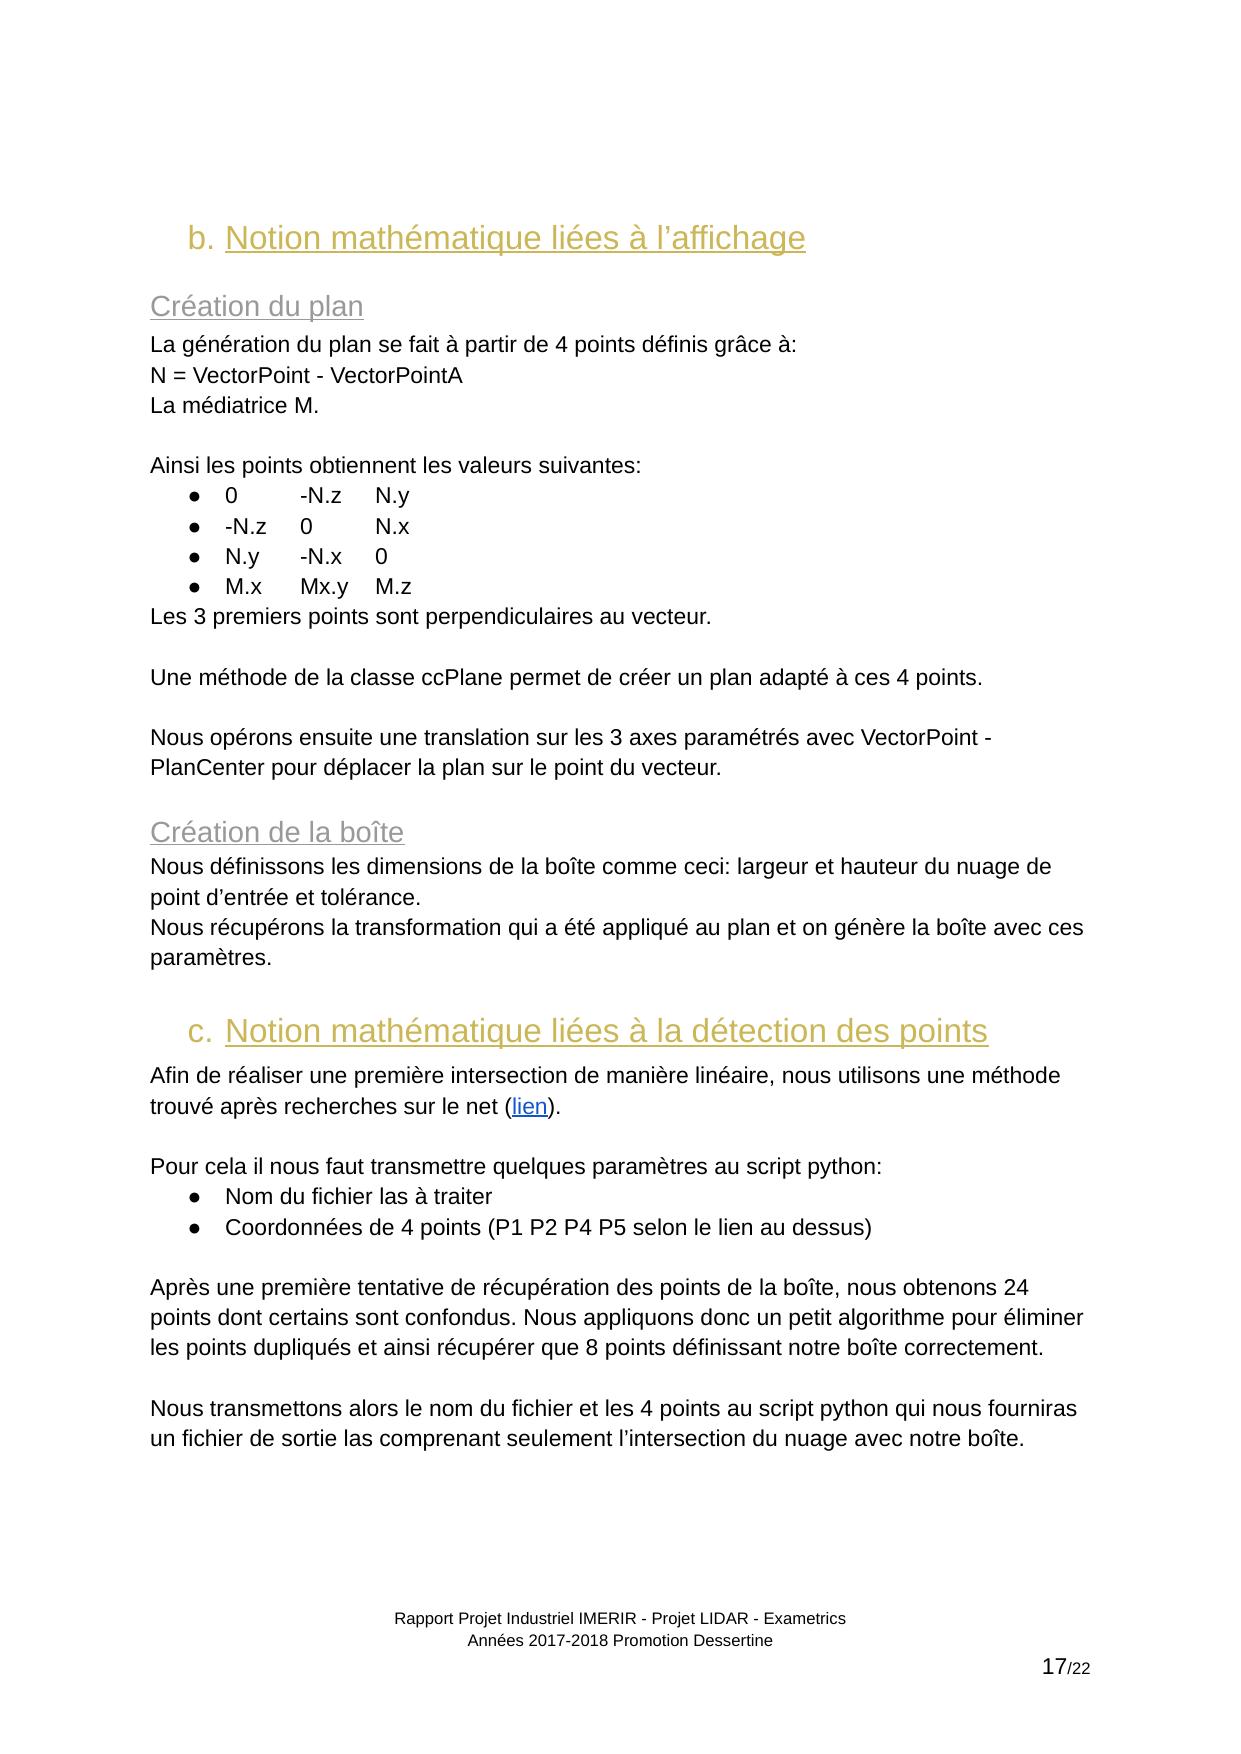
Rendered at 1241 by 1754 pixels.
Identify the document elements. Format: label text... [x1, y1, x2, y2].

text Nous opérons ensuite une translation sur les 3 axes paramétrés avec VectorPoint - PlanCenter pour déplacer la plan sur le point du vecteur. [150, 724, 1090, 781]
subtitle Notion mathématique liées à l’affichage [187, 218, 1090, 256]
text Nous transmettons alors le nom du fichier et les 4 points au script python qui nous fourniras un fichier de sortie las comprenant seulement l’intersection du nuage avec notre boîte. [150, 1395, 1090, 1451]
text Une méthode de la classe ccPlane permet de créer un plan adapté à ces 4 points. [150, 664, 1090, 690]
text Pour cela il nous faut transmettre quelques paramètres au script python: [150, 1153, 1090, 1179]
subtitle Création du plan [150, 289, 1090, 323]
list M.x Mx.y M.z [187, 573, 1090, 599]
text Nous récupérons la transformation qui a été appliqué au plan et on génère la boîte avec ces paramètres. [150, 914, 1090, 970]
text N = VectorPoint - VectorPointA [150, 362, 1090, 388]
list N.y -N.x 0 [187, 543, 1090, 569]
subtitle Notion mathématique liées à la détection des points [187, 1012, 1090, 1050]
list Coordonnées de 4 points (P1 P2 P4 P5 selon le lien au dessus) [187, 1213, 1090, 1240]
text Création de la boîte [150, 815, 1090, 848]
text Ainsi les points obtiennent les valeurs suivantes: [150, 452, 1090, 478]
text Les 3 premiers points sont perpendiculaires au vecteur. [150, 603, 1090, 629]
list -N.z 0 N.x [187, 513, 1090, 539]
text Après une première tentative de récupération des points de la boîte, nous obtenons 24 points dont certains sont confondus. Nous appliquons donc un petit algorithme pour éliminer les points dupliqués et ainsi récupérer que 8 points définissant notre boîte correctement. [150, 1274, 1090, 1361]
text Nous définissons les dimensions de la boîte comme ceci: largeur et hauteur du nuage de point d’entrée et tolérance. [150, 853, 1090, 910]
list Nom du fichier las à traiter [187, 1183, 1090, 1210]
list 0 -N.z N.y [187, 482, 1090, 509]
text La génération du plan se fait à partir de 4 points définis grâce à: [150, 331, 1090, 358]
text La médiatrice M. [150, 392, 1090, 418]
text Afin de réaliser une première intersection de manière linéaire, nous utilisons une méthode trouvé après recherches sur le net (lien). [150, 1062, 1090, 1119]
